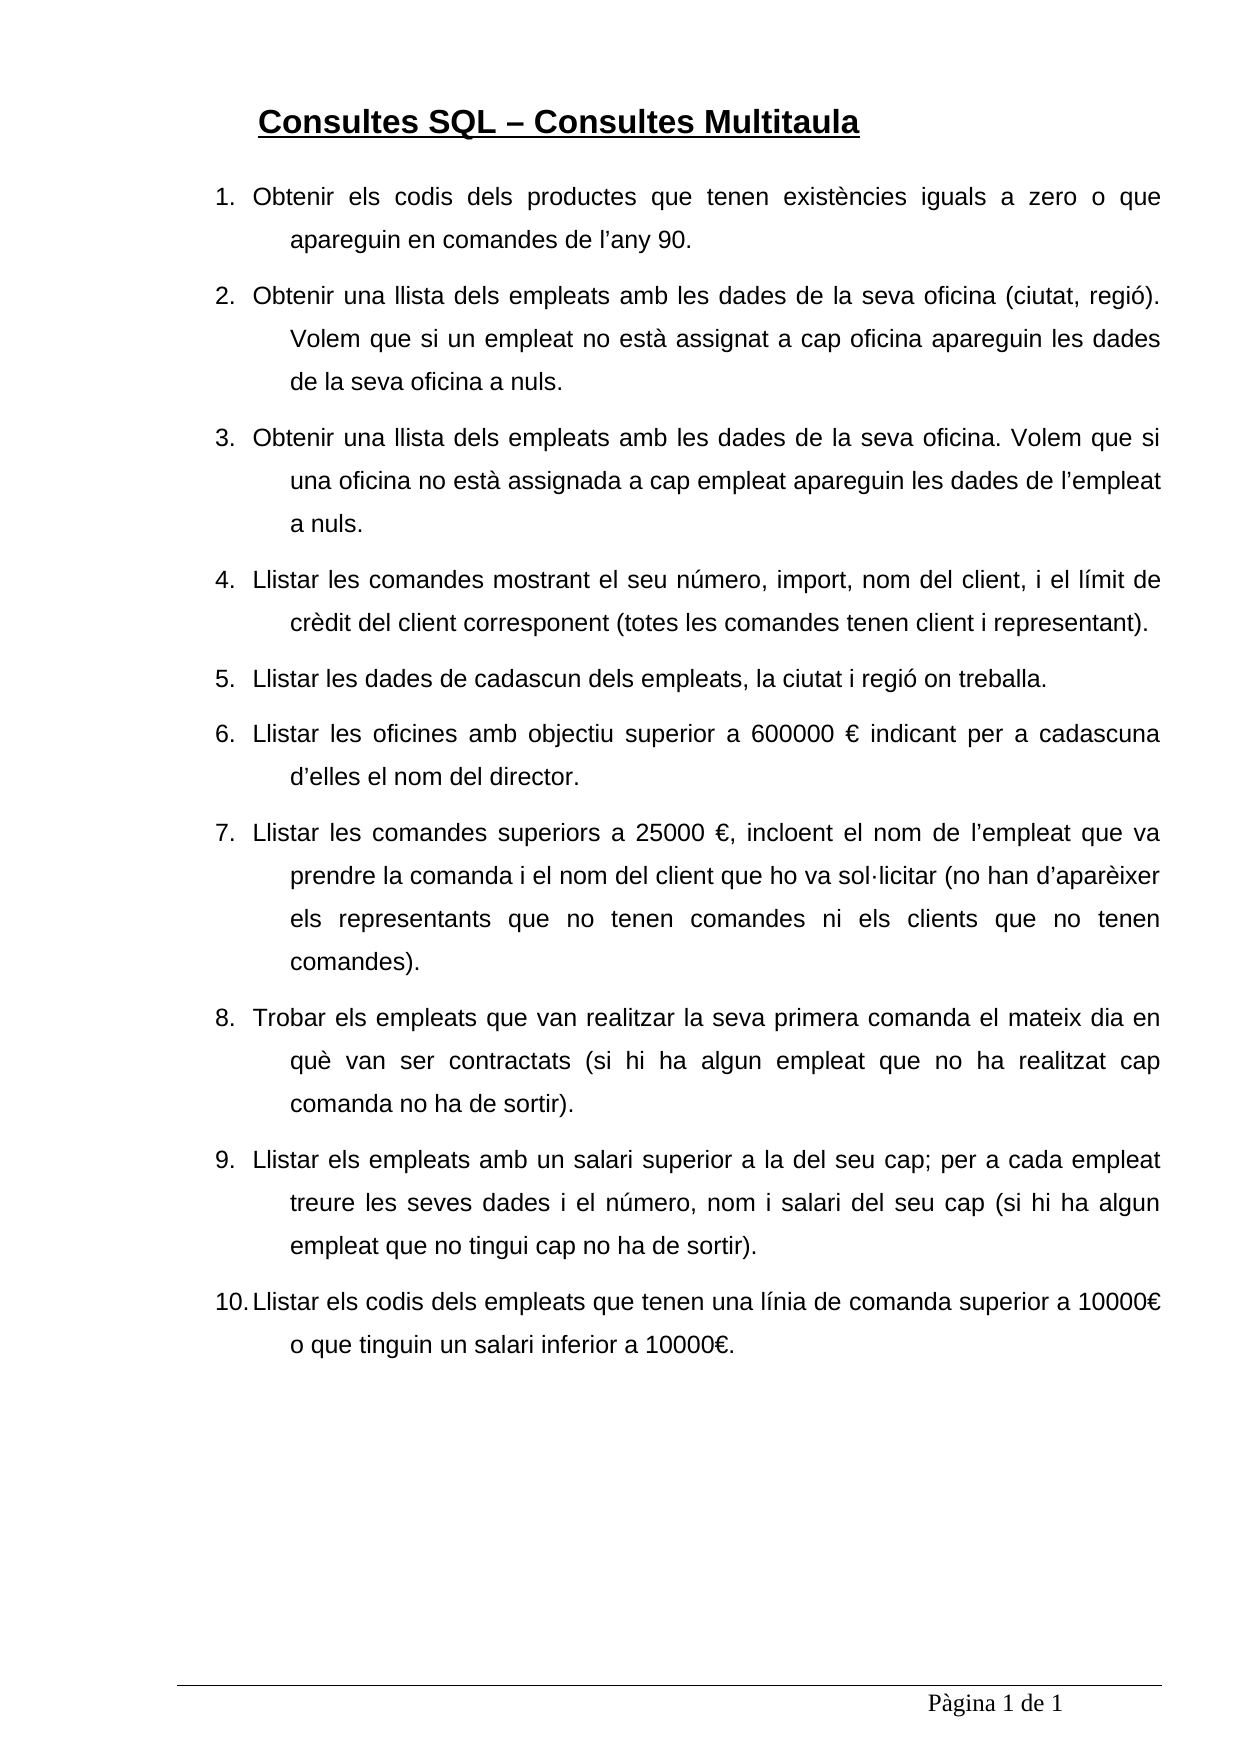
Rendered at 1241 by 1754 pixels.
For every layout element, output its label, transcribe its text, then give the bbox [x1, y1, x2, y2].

list Obtenir una llista dels empleats amb les dades de la seva oficina. Volem que si una oficina no està assignada a cap empleat apareguin les dades de l’empleat a nuls. [215, 423, 1162, 538]
list Trobar els empleats que van realitzar la seva primera comanda el mateix dia en què van ser contractats (si hi ha algun empleat que no ha realitzat cap comanda no ha de sortir). [215, 1003, 1162, 1118]
list Obtenir els codis dels productes que tenen existències iguals a zero o que apareguin en comandes de l’any 90. [215, 182, 1162, 254]
list Llistar els codis dels empleats que tenen una línia de comanda superior a 10000€ o que tinguin un salari inferior a 10000€. [215, 1287, 1162, 1358]
list Llistar les dades de cadascun dels empleats, la ciutat i regió on treballa. [215, 663, 1162, 692]
text Consultes SQL – Consultes Multitaula [177, 103, 1162, 141]
list Llistar les comandes mostrant el seu número, import, nom del client, i el límit de crèdit del client corresponent (totes les comandes tenen client i representant). [215, 565, 1162, 637]
list Llistar les oficines amb objectiu superior a 600000 € indicant per a cadascuna d’elles el nom del director. [215, 719, 1162, 791]
list Llistar els empleats amb un salari superior a la del seu cap; per a cada empleat treure les seves dades i el número, nom i salari del seu cap (si hi ha algun empleat que no tingui cap no ha de sortir). [215, 1145, 1162, 1260]
list Obtenir una llista dels empleats amb les dades de la seva oficina (ciutat, regió). Volem que si un empleat no està assignat a cap oficina apareguin les dades de la seva oficina a nuls. [215, 281, 1162, 396]
list Llistar les comandes superiors a 25000 €, incloent el nom de l’empleat que va prendre la comanda i el nom del client que ho va sol·licitar (no han d’aparèixer els representants que no tenen comandes ni els clients que no tenen comandes). [215, 818, 1162, 976]
